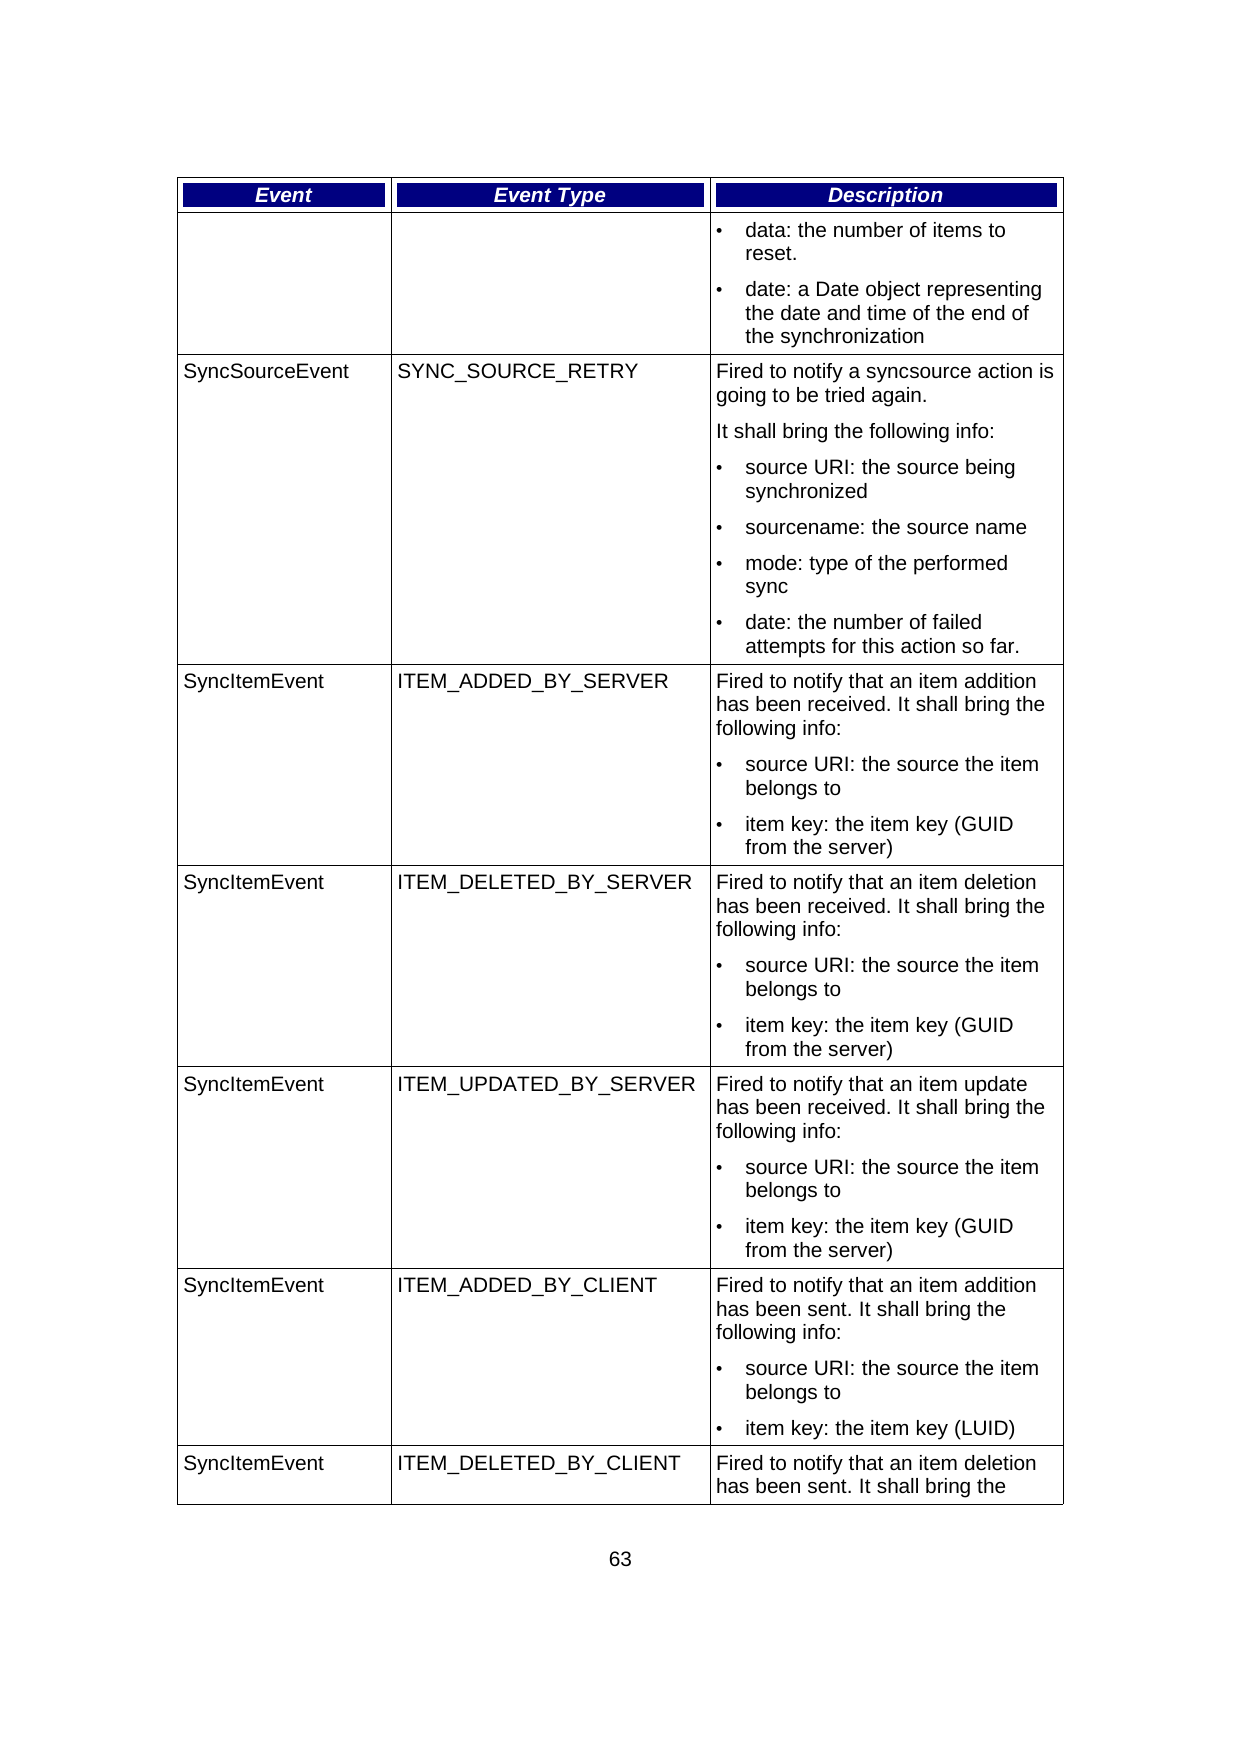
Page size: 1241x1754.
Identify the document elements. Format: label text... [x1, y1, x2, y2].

table_cell SYNC_SOURCE_RETRY [392, 355, 710, 664]
table_cell ITEM_UPDATED_BY_SERVER [392, 1067, 710, 1268]
table_cell SyncItemEvent [178, 1446, 391, 1504]
table_cell [392, 213, 710, 354]
table_cell Fired to notify that an item deletion has been received. It shall bring the following info: source URI: the source the item belongs to item key: the item key (GUID from the server) [711, 866, 1063, 1066]
table_cell SyncSourceEvent [178, 355, 391, 664]
table_header Event Type [392, 178, 710, 212]
table_header Event [178, 178, 391, 212]
table_cell ITEM_ADDED_BY_CLIENT [392, 1269, 710, 1445]
table_cell SyncItemEvent [178, 1067, 391, 1268]
table_cell Fired to notify that an item addition has been received. It shall bring the following info: source URI: the source the item belongs to item key: the item key (GUID from the server) [711, 665, 1063, 865]
table_cell ITEM_DELETED_BY_CLIENT [392, 1446, 710, 1504]
table_cell [178, 213, 391, 354]
table_cell Fired to notify a syncsource action is going to be tried again. It shall bring the following info: source URI: the source being synchronized sourcename: the source name mode: type of the performed sync date: the number of failed attempts for this action so far. [711, 355, 1063, 664]
table_cell SyncItemEvent [178, 665, 391, 865]
table_cell Fired to notify that an item addition has been sent. It shall bring the following info: source URI: the source the item belongs to item key: the item key (LUID) [711, 1269, 1063, 1445]
table_header Description [711, 178, 1063, 212]
table_cell Fired to notify the source is resetting (deleting all local items). It may be fired by the SyncSource's RemoveAllItems if the reset operation can be slow and the UI should be updated. It shall bring the following info: source URI: the source being synchronized sourcename: the source name mode: type of the performed sync data: the number of items to reset. date: a Date object representing the date and time of the end of the synchronization [711, 213, 1063, 354]
table_cell ITEM_DELETED_BY_SERVER [392, 866, 710, 1066]
table_cell ITEM_ADDED_BY_SERVER [392, 665, 710, 865]
table_cell SyncItemEvent [178, 866, 391, 1066]
table_cell SyncItemEvent [178, 1269, 391, 1445]
table_cell Fired to notify that an item update has been received. It shall bring the following info: source URI: the source the item belongs to item key: the item key (GUID from the server) [711, 1067, 1063, 1268]
table_cell Fired to notify that an item deletion has been sent. It shall bring the [711, 1446, 1063, 1504]
